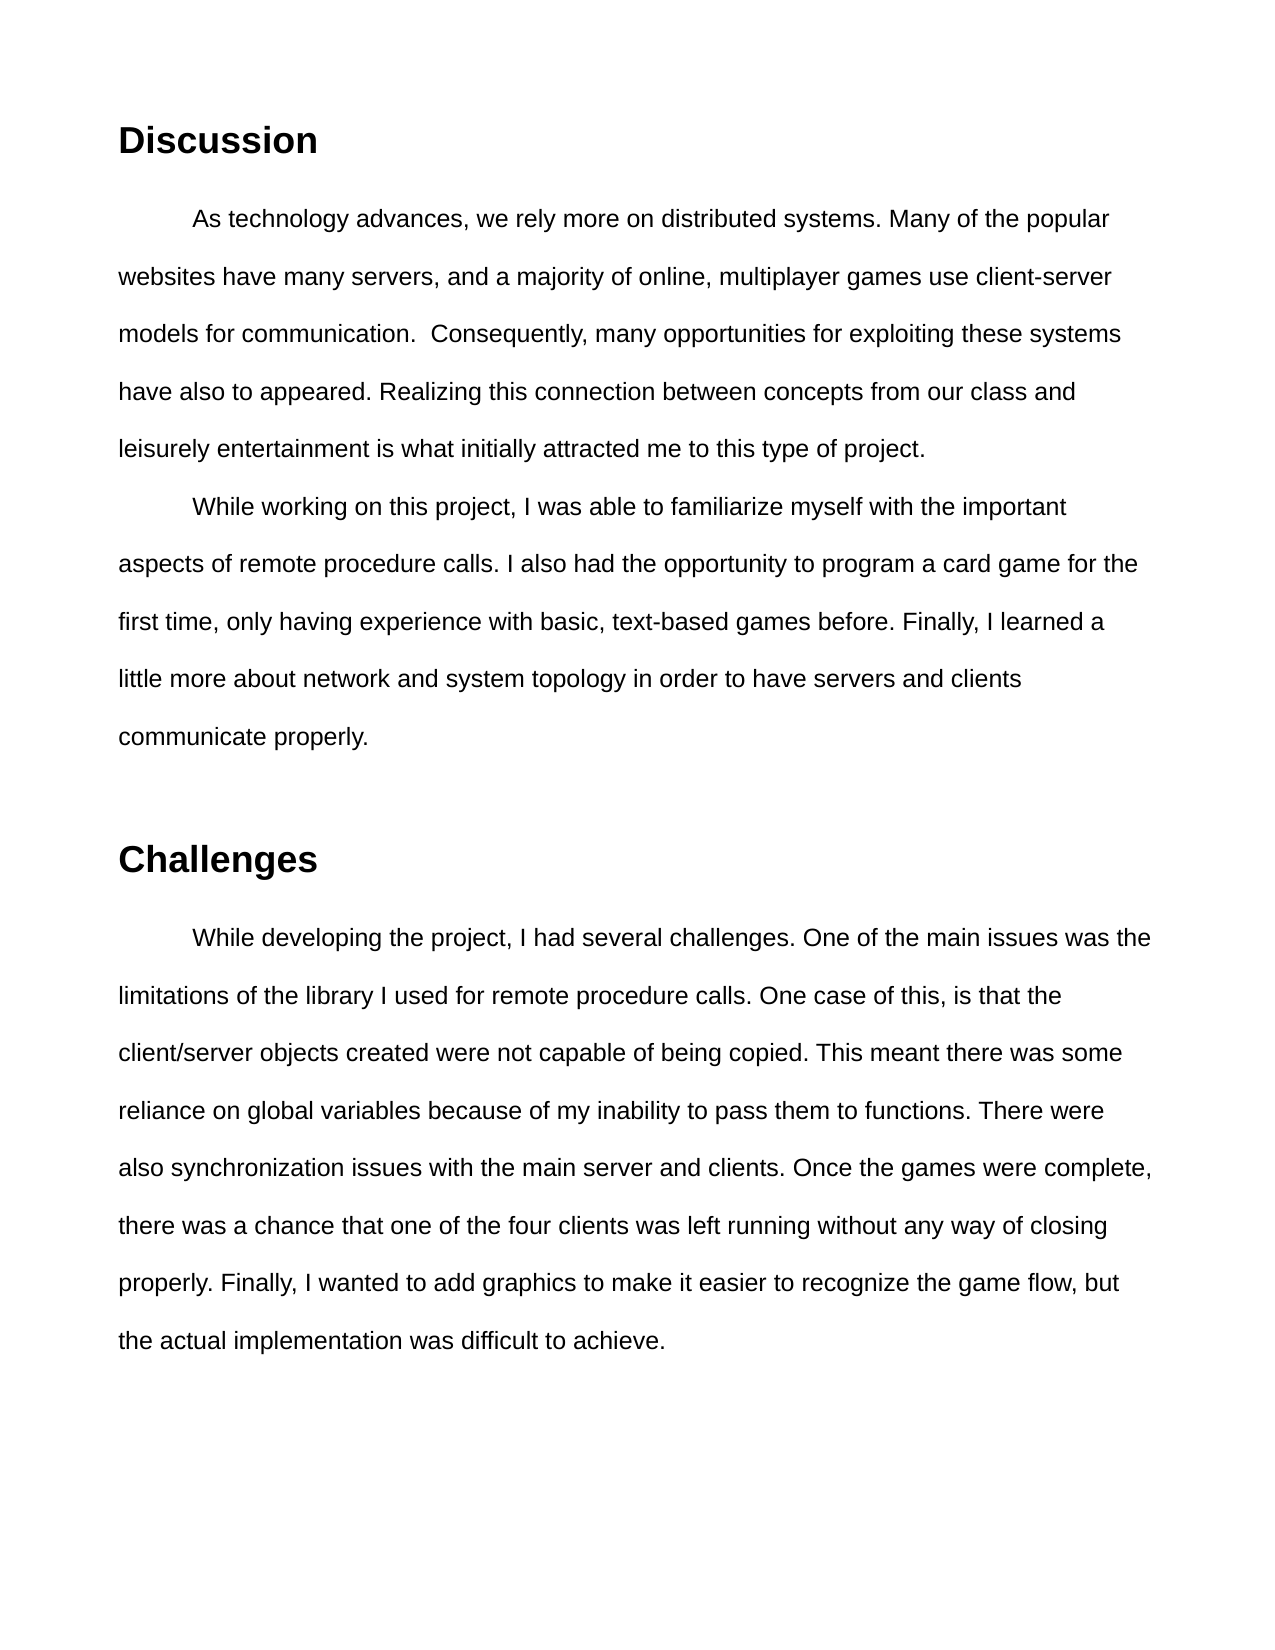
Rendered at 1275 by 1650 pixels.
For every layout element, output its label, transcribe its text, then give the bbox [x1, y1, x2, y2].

text As technology advances, we rely more on distributed systems. Many of the popular websites have many servers, and a majority of online, multiplayer games use client-server models for communication. Consequently, many opportunities for exploiting these systems have also to appeared. Realizing this connection between concepts from our class and leisurely entertainment is what initially attracted me to this type of project. [118, 204, 1157, 463]
text While working on this project, I was able to familiarize myself with the important aspects of remote procedure calls. I also had the opportunity to program a card game for the first time, only having experience with basic, text-based games before. Finally, I learned a little more about network and system topology in order to have servers and clients communicate properly. [118, 492, 1157, 751]
text Discussion [118, 118, 1157, 161]
text Challenges [118, 837, 1157, 880]
text While developing the project, I had several challenges. One of the main issues was the limitations of the library I used for remote procedure calls. One case of this, is that the client/server objects created were not capable of being copied. This meant there was some reliance on global variables because of my inability to pass them to functions. There were also synchronization issues with the main server and clients. Once the games were complete, there was a chance that one of the four clients was left running without any way of closing properly. Finally, I wanted to add graphics to make it easier to recognize the game flow, but the actual implementation was difficult to achieve. [118, 923, 1157, 1354]
